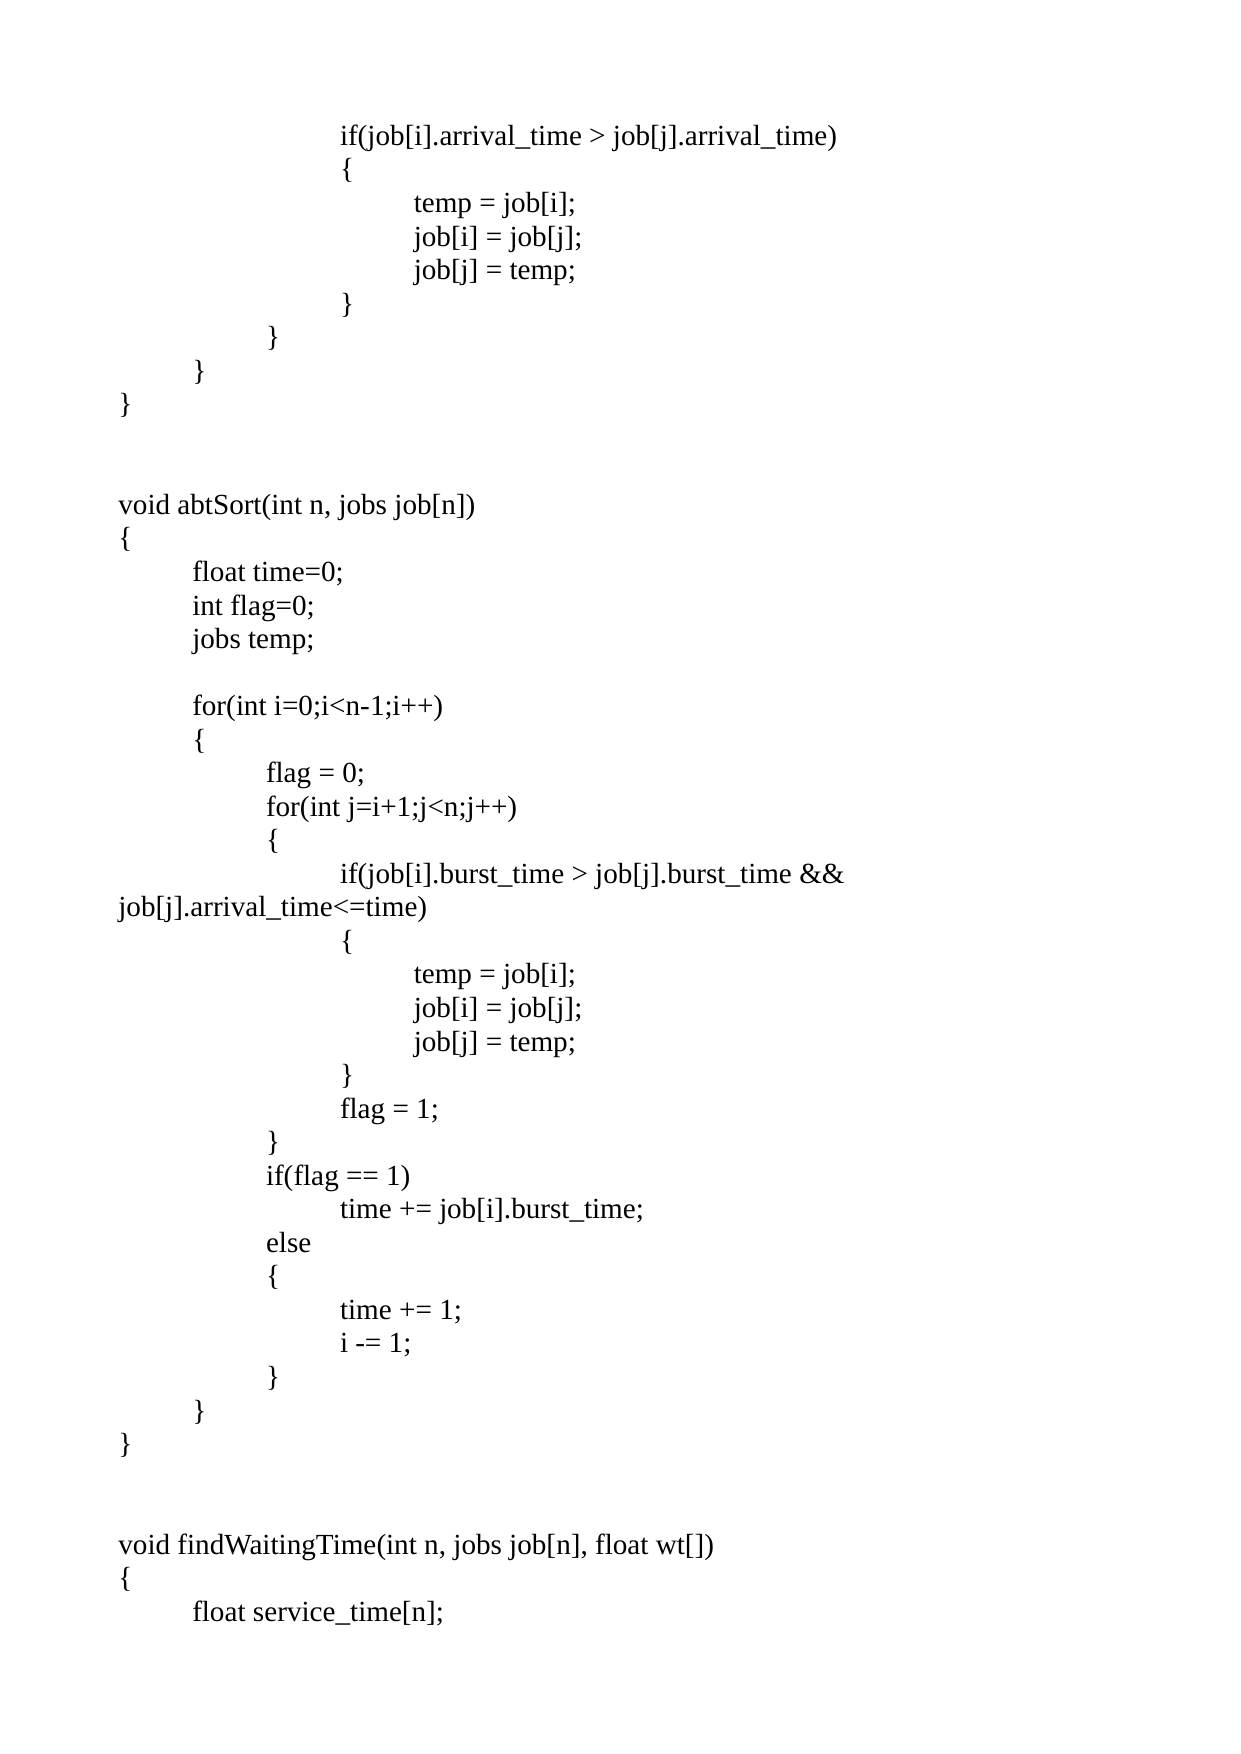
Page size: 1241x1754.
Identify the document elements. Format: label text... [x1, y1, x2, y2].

text for(int j=i+1;j<n;j++) [118, 789, 1122, 822]
text jobs temp; [118, 621, 1122, 655]
text temp = job[i]; [118, 957, 1122, 990]
text float time=0; [118, 554, 1122, 588]
text { [118, 923, 1122, 957]
text else [118, 1225, 1122, 1258]
text { [118, 152, 1122, 185]
text void abtSort(int n, jobs job[n]) [118, 487, 1122, 521]
text } [118, 1393, 1122, 1426]
text if(job[i].arrival_time > job[j].arrival_time) [118, 118, 1122, 152]
text job[j] = temp; [118, 252, 1122, 286]
text float service_time[n]; [118, 1594, 1122, 1627]
text job[i] = job[j]; [118, 219, 1122, 252]
text temp = job[i]; [118, 185, 1122, 219]
text } [118, 1426, 1122, 1460]
text int flag=0; [118, 588, 1122, 621]
text time += 1; [118, 1292, 1122, 1326]
text for(int i=0;i<n-1;i++) [118, 688, 1122, 722]
text job[j] = temp; [118, 1024, 1122, 1057]
text { [118, 822, 1122, 856]
text { [118, 1258, 1122, 1292]
text } [118, 353, 1122, 386]
text { [118, 1560, 1122, 1594]
text void findWaitingTime(int n, jobs job[n], float wt[]) [118, 1527, 1122, 1560]
text } [118, 286, 1122, 319]
text } [118, 386, 1122, 420]
text { [118, 521, 1122, 554]
text } [118, 1359, 1122, 1393]
text } [118, 319, 1122, 353]
text { [118, 722, 1122, 755]
text flag = 0; [118, 755, 1122, 789]
text flag = 1; [118, 1091, 1122, 1124]
text if(flag == 1) [118, 1158, 1122, 1191]
text } [118, 1057, 1122, 1091]
text job[i] = job[j]; [118, 990, 1122, 1024]
text } [118, 1124, 1122, 1158]
text time += job[i].burst_time; [118, 1191, 1122, 1225]
text i -= 1; [118, 1326, 1122, 1359]
text if(job[i].burst_time > job[j].burst_time && job[j].arrival_time<=time) [118, 856, 1122, 923]
